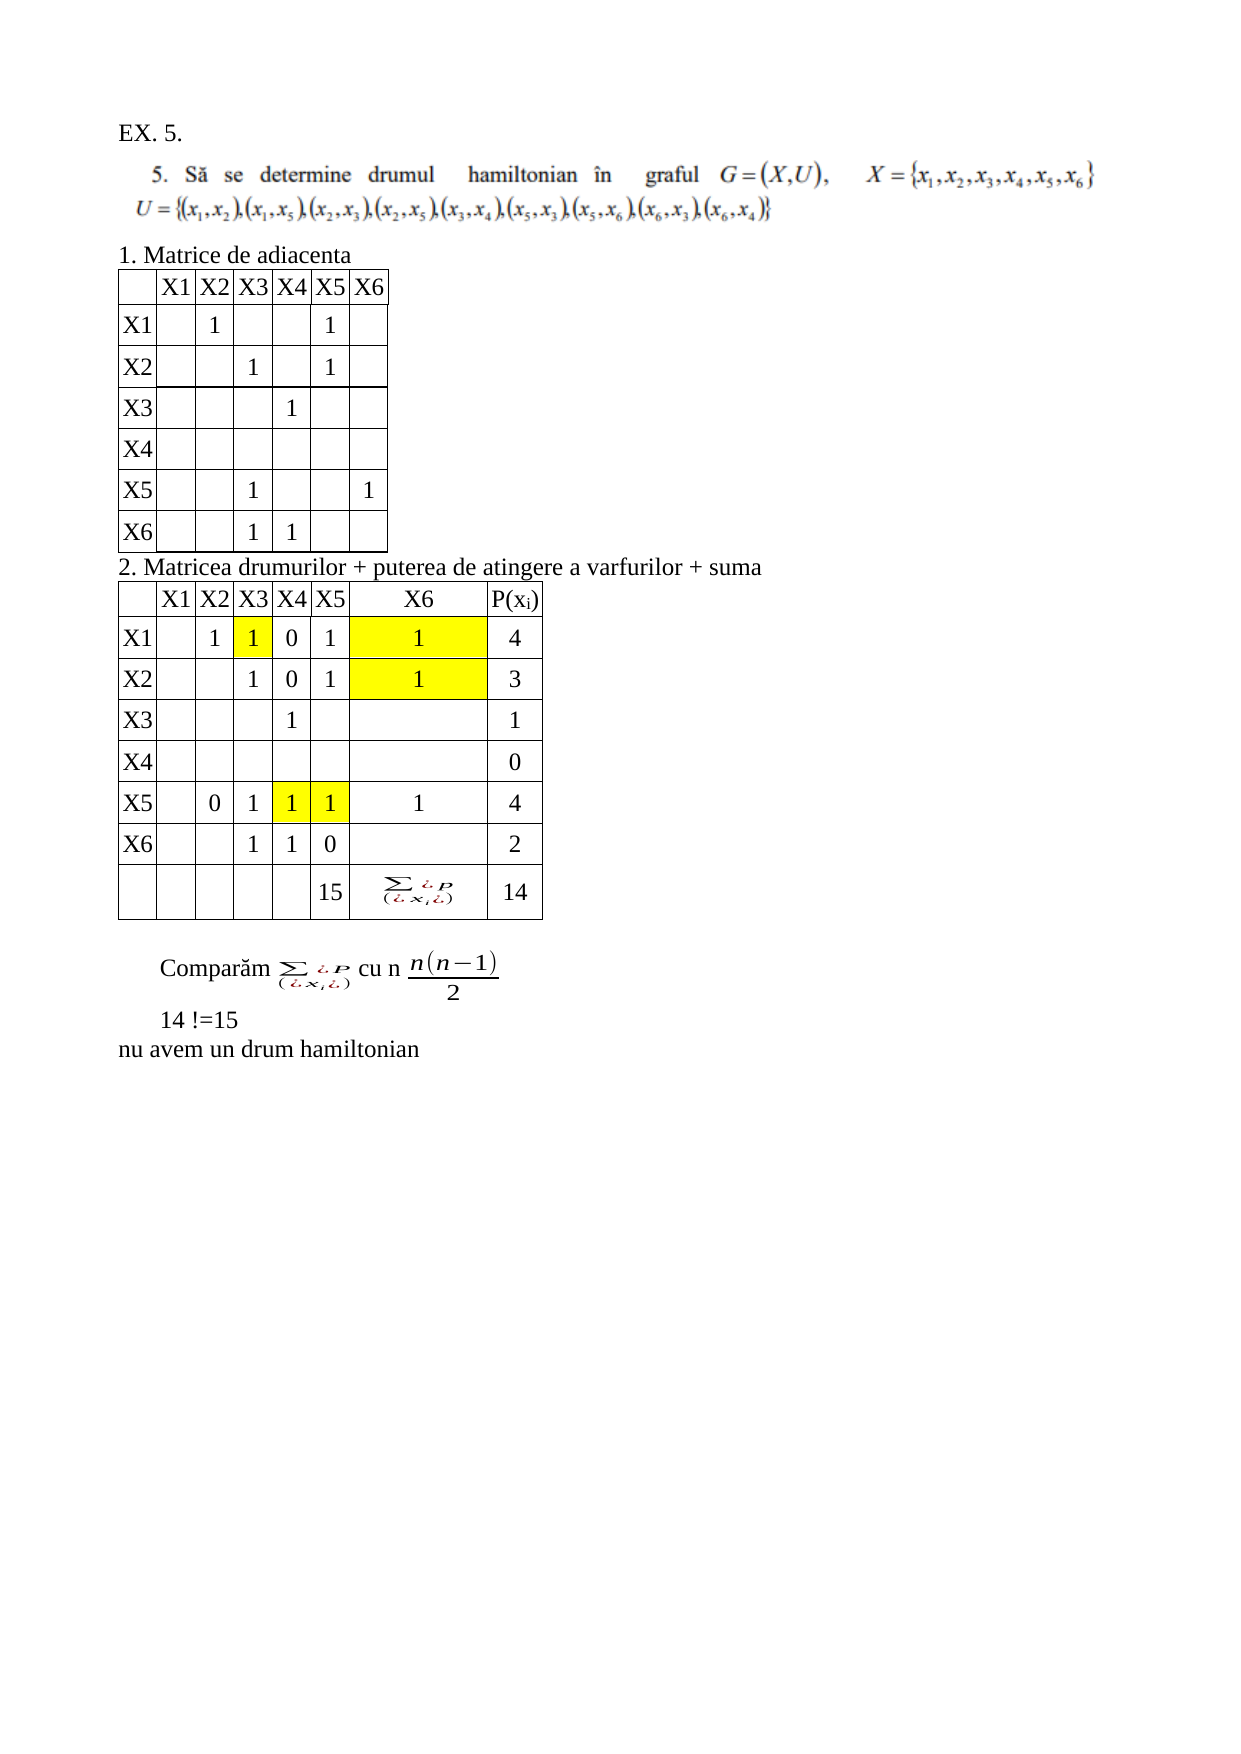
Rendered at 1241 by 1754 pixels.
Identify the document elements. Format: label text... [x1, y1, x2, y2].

table_cell [157, 659, 195, 699]
table_cell [273, 305, 310, 345]
table_cell X3 [119, 388, 156, 428]
table_cell [350, 741, 487, 781]
table_cell X3 [119, 700, 156, 740]
text 2. Matricea drumurilor + puterea de atingere a varfurilor + suma [118, 552, 1122, 581]
table_header [119, 270, 156, 304]
table_cell 2 [488, 824, 542, 864]
table_cell 0 [488, 741, 542, 781]
table_header X1 [157, 270, 195, 304]
table_cell [157, 865, 195, 919]
table_cell X2 [119, 659, 156, 699]
table_cell [196, 429, 233, 469]
table_cell [273, 429, 310, 469]
table_cell 1 [234, 824, 272, 864]
table_cell 1 [196, 617, 233, 657]
table_cell [311, 741, 349, 781]
table_cell 15 [311, 865, 349, 919]
table_cell 1 [273, 782, 310, 822]
table_cell 1 [234, 511, 272, 551]
table_cell [350, 700, 487, 740]
table_cell 1 [350, 659, 487, 699]
table_cell [157, 617, 195, 657]
table_cell [273, 865, 310, 919]
table_cell [196, 865, 233, 919]
table_header X3 [234, 270, 272, 304]
text EX. 5. [118, 118, 1122, 146]
table_cell 1 [311, 305, 349, 345]
table_header X2 [196, 582, 233, 616]
table_cell [234, 388, 272, 428]
table_cell [350, 346, 387, 386]
table_cell X1 [119, 305, 156, 345]
table_cell [311, 388, 349, 428]
table_cell [196, 700, 233, 740]
table_cell X5 [119, 782, 156, 822]
table_cell 1 [234, 659, 272, 699]
table_cell 1 [196, 305, 233, 345]
table_header [119, 582, 156, 616]
table_cell [157, 429, 195, 469]
table_header X6 [350, 582, 487, 616]
table_cell 1 [311, 782, 349, 822]
table_cell [234, 429, 272, 469]
table_header P(xi) [488, 582, 542, 616]
table_cell [234, 700, 272, 740]
table_cell 4 [488, 617, 542, 657]
table_cell 1 [234, 617, 272, 657]
table_cell [350, 824, 487, 864]
table_cell 3 [488, 659, 542, 699]
table_cell X1 [119, 617, 156, 657]
table_cell [196, 388, 233, 428]
table_cell [157, 741, 195, 781]
table_header X4 [273, 582, 311, 616]
table_cell [157, 700, 195, 740]
table_cell X5 [119, 470, 156, 510]
table_header X4 [273, 270, 311, 304]
table_cell [273, 470, 310, 510]
table_cell 1 [273, 700, 310, 740]
table_cell 1 [350, 617, 487, 657]
table_cell X2 [119, 346, 156, 386]
table_cell [350, 429, 387, 469]
table_cell [350, 865, 487, 919]
table_cell 1 [273, 511, 310, 551]
table_cell [273, 741, 310, 781]
table_header X5 [312, 582, 349, 616]
table_cell [350, 388, 387, 428]
table_cell [157, 470, 195, 510]
table_cell 0 [311, 824, 349, 864]
table_cell 1 [350, 782, 487, 822]
table_cell [119, 865, 156, 919]
table_cell [311, 429, 349, 469]
table_cell X4 [119, 741, 156, 781]
text 1. Matrice de adiacenta [118, 240, 1122, 269]
table_cell [234, 865, 272, 919]
table_cell 1 [311, 617, 349, 657]
table_cell 1 [350, 470, 387, 510]
table_cell 1 [234, 470, 272, 510]
table_cell 0 [196, 782, 233, 822]
text nu avem un drum hamiltonian [118, 1034, 1122, 1062]
table_cell 1 [273, 824, 310, 864]
table_cell [196, 741, 233, 781]
table_cell [196, 511, 233, 551]
table_header X3 [234, 582, 272, 616]
table_cell [234, 305, 272, 345]
table_cell [311, 470, 349, 510]
table_cell [234, 741, 272, 781]
table_cell [157, 782, 195, 822]
table_cell 4 [488, 782, 542, 822]
table_cell [157, 824, 195, 864]
table_cell [196, 346, 233, 386]
text 14 !=15 [118, 1005, 1122, 1034]
table_cell 1 [311, 346, 349, 386]
table_header X5 [312, 270, 349, 304]
table_cell 0 [273, 617, 310, 657]
table_cell [311, 511, 349, 551]
table_cell 1 [234, 346, 272, 386]
table_cell [196, 824, 233, 864]
table_cell [157, 388, 195, 428]
table_header X6 [350, 270, 388, 304]
table_cell [350, 305, 387, 345]
table_cell [157, 305, 195, 345]
table_cell [196, 659, 233, 699]
table_cell [157, 511, 195, 551]
table_cell [350, 511, 387, 551]
table_cell 1 [234, 782, 272, 822]
table_cell 1 [488, 700, 542, 740]
table_header X2 [196, 270, 233, 304]
table_cell [157, 346, 195, 386]
table_cell [273, 346, 310, 386]
table_cell X4 [119, 429, 156, 469]
table_cell 1 [273, 388, 310, 428]
table_cell 1 [311, 659, 349, 699]
table_cell X6 [119, 824, 156, 864]
table_header X1 [157, 582, 195, 616]
table_cell X6 [119, 511, 156, 551]
table_cell 14 [488, 865, 542, 919]
table_cell [196, 470, 233, 510]
table_cell 0 [273, 659, 310, 699]
text Comparăm cu n [118, 949, 1122, 1005]
table_cell [311, 700, 349, 740]
